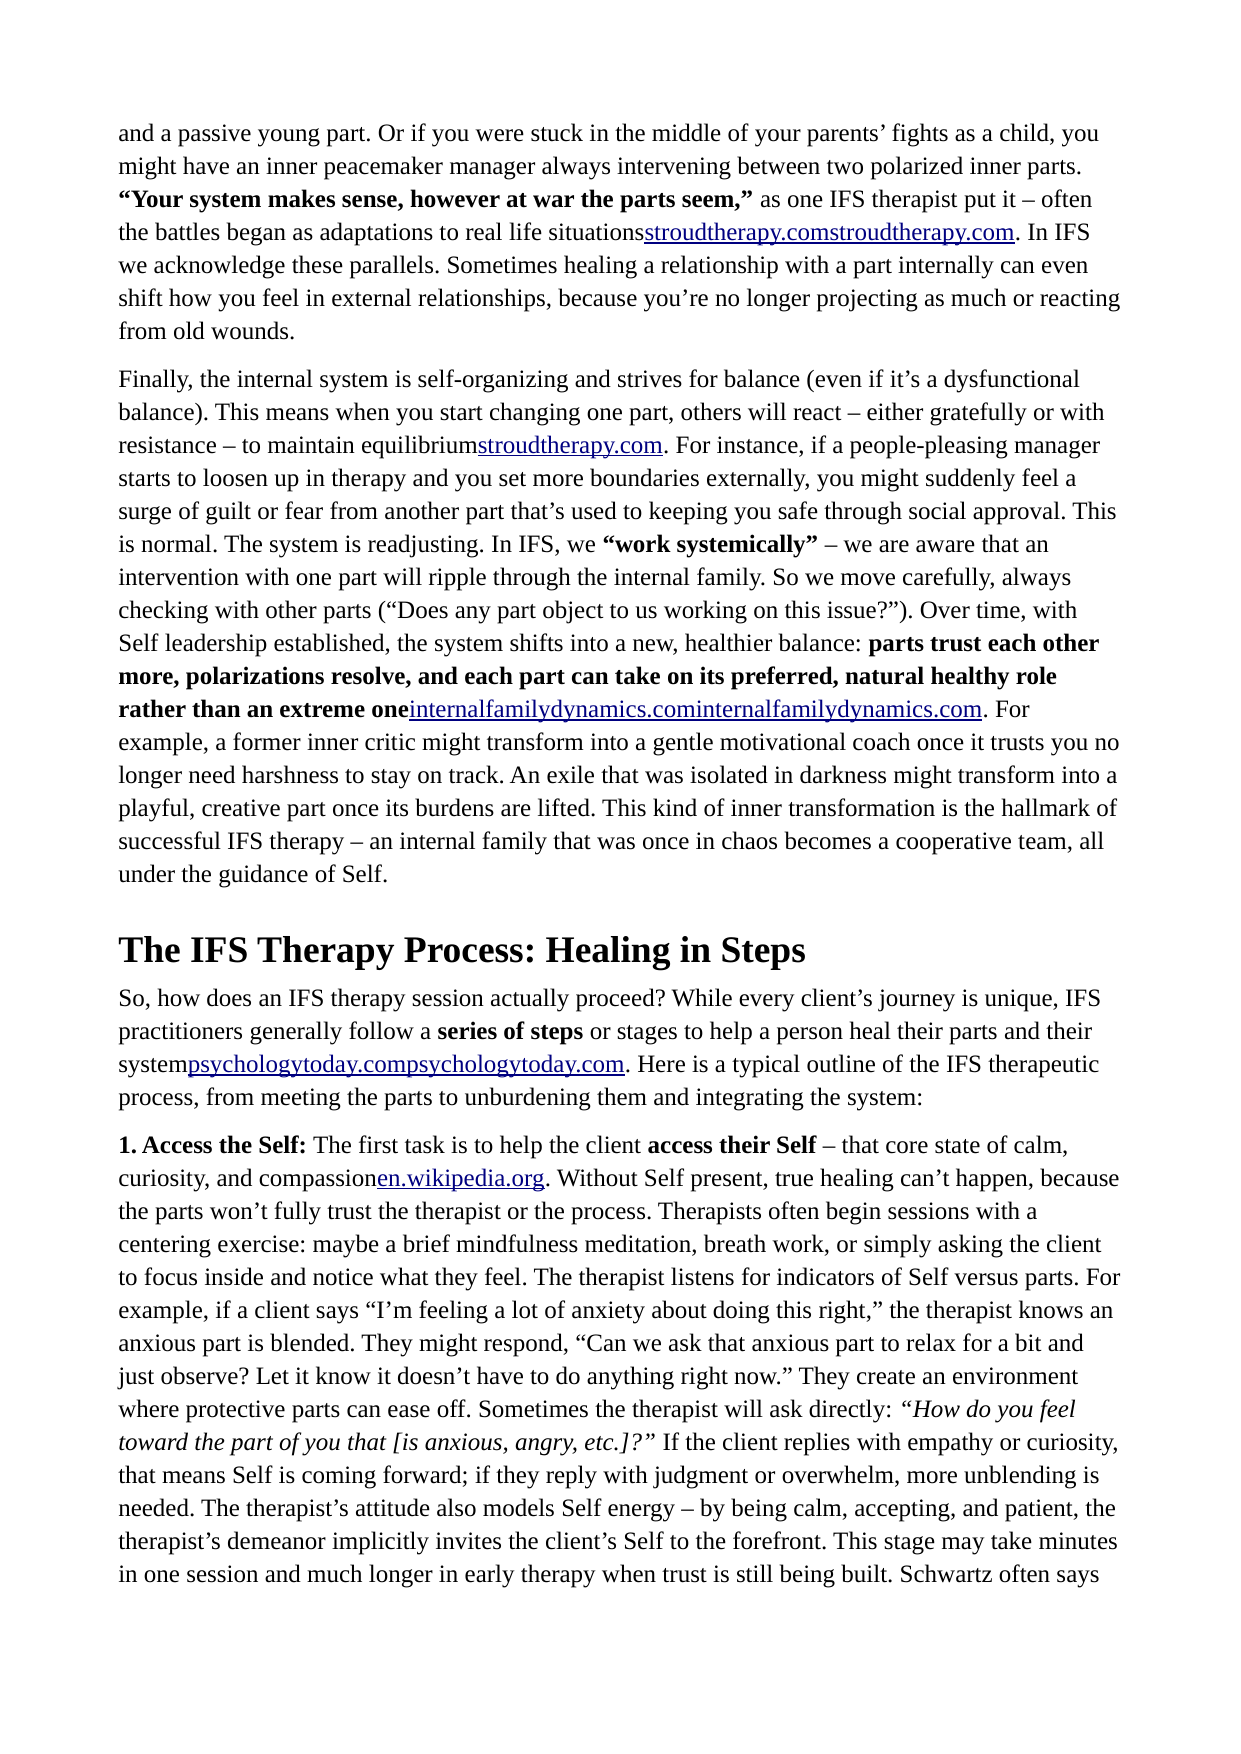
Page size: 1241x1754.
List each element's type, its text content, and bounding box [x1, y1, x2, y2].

subtitle The IFS Therapy Process: Healing in Steps [118, 928, 1122, 971]
text and a passive young part. Or if you were stuck in the middle of your parents’ fights as a child, you might have an inner peacemaker manager always intervening between two polarized inner parts. “Your system makes sense, however at war the parts seem,” as one IFS therapist put it – often the battles began as adaptations to real life situationsstroudtherapy.comstroudtherapy.com. In IFS we acknowledge these parallels. Sometimes healing a relationship with a part internally can even shift how you feel in external relationships, because you’re no longer projecting as much or reacting from old wounds. [118, 118, 1122, 345]
text So, how does an IFS therapy session actually proceed? While every client’s journey is unique, IFS practitioners generally follow a series of steps or stages to help a person heal their parts and their systempsychologytoday.compsychologytoday.com. Here is a typical outline of the IFS therapeutic process, from meeting the parts to unburdening them and integrating the system: [118, 983, 1122, 1111]
text Finally, the internal system is self-organizing and strives for balance (even if it’s a dysfunctional balance). This means when you start changing one part, others will react – either gratefully or with resistance – to maintain equilibriumstroudtherapy.com. For instance, if a people-pleasing manager starts to loosen up in therapy and you set more boundaries externally, you might suddenly feel a surge of guilt or fear from another part that’s used to keeping you safe through social approval. This is normal. The system is readjusting. In IFS, we “work systemically” – we are aware that an intervention with one part will ripple through the internal family. So we move carefully, always checking with other parts (“Does any part object to us working on this issue?”). Over time, with Self leadership established, the system shifts into a new, healthier balance: parts trust each other more, polarizations resolve, and each part can take on its preferred, natural healthy role rather than an extreme oneinternalfamilydynamics.cominternalfamilydynamics.com. For example, a former inner critic might transform into a gentle motivational coach once it trusts you no longer need harshness to stay on track. An exile that was isolated in darkness might transform into a playful, creative part once its burdens are lifted. This kind of inner transformation is the hallmark of successful IFS therapy – an internal family that was once in chaos becomes a cooperative team, all under the guidance of Self. [118, 364, 1122, 888]
text 1. Access the Self: The first task is to help the client access their Self – that core state of calm, curiosity, and compassionen.wikipedia.org. Without Self present, true healing can’t happen, because the parts won’t fully trust the therapist or the process. Therapists often begin sessions with a centering exercise: maybe a brief mindfulness meditation, breath work, or simply asking the client to focus inside and notice what they feel. The therapist listens for indicators of Self versus parts. For example, if a client says “I’m feeling a lot of anxiety about doing this right,” the therapist knows an anxious part is blended. They might respond, “Can we ask that anxious part to relax for a bit and just observe? Let it know it doesn’t have to do anything right now.” They create an environment where protective parts can ease off. Sometimes the therapist will ask directly: “How do you feel toward the part of you that [is anxious, angry, etc.]?” If the client replies with empathy or curiosity, that means Self is coming forward; if they reply with judgment or overwhelm, more unblending is needed. The therapist’s attitude also models Self energy – by being calm, accepting, and patient, the therapist’s demeanor implicitly invites the client’s Self to the forefront. This stage may take minutes in one session and much longer in early therapy when trust is still being built. Schwartz often says [118, 1130, 1122, 1588]
